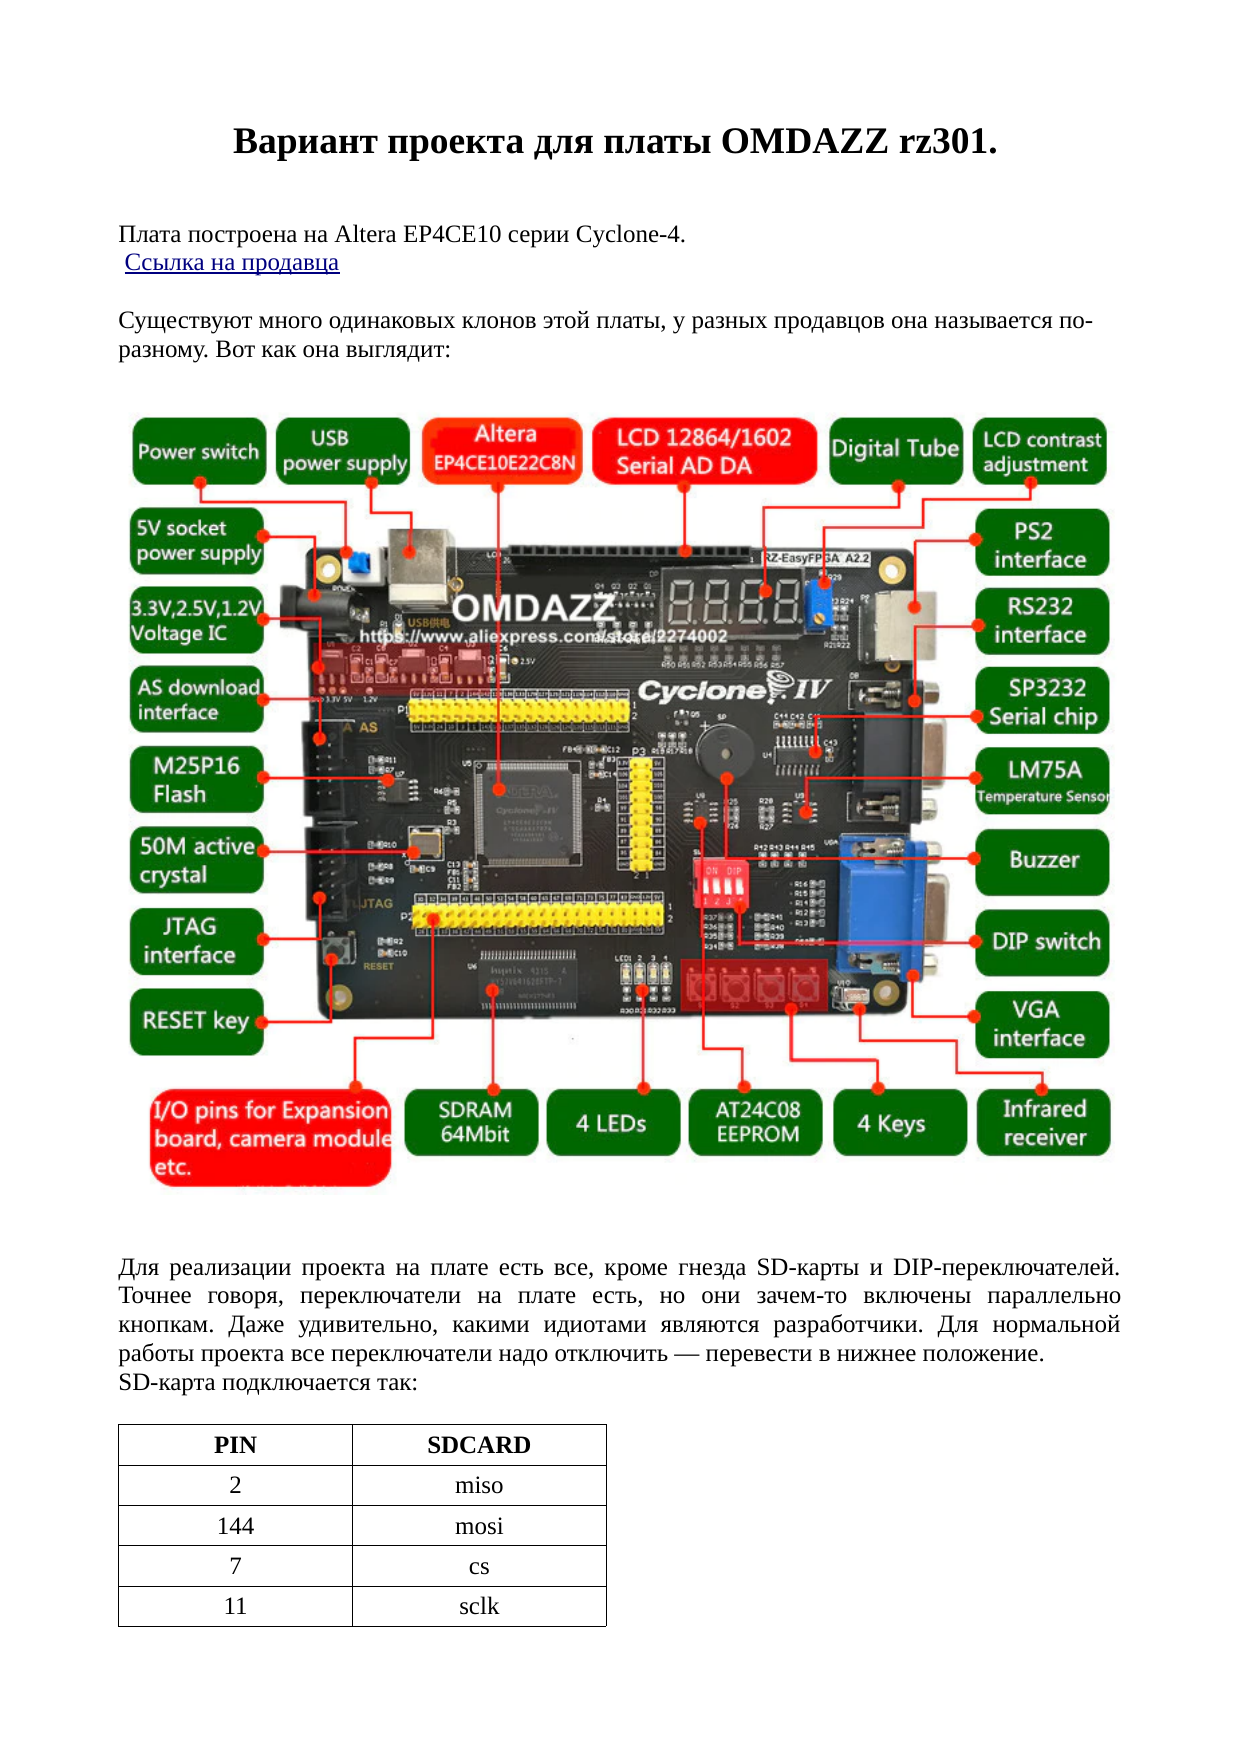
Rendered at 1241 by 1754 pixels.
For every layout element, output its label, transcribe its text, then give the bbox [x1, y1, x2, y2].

table_header SDCARD [353, 1425, 606, 1465]
text Плата построена на Altera EP4CE10 серии Cyclone-4. [118, 219, 1122, 247]
text Для реализации проекта на плате есть все, кроме гнезда SD-карты и DIP-переключателей. Точнее говоря, переключатели на плате есть, но они зачем-то включены параллельно кнопкам. Даже удивительно, какими идиотами являются разработчики. Для нормальной работы проекта все переключатели надо отключить — перевести в нижнее положение. [118, 1252, 1122, 1367]
table_header PIN [119, 1425, 352, 1465]
table_cell cs [353, 1546, 606, 1586]
table_cell mosi [353, 1506, 606, 1545]
text Вариант проекта для платы OMDAZZ rz301. [118, 118, 1122, 161]
table_cell 7 [119, 1546, 352, 1586]
table_cell 11 [119, 1587, 352, 1626]
text Ссылка на продавца [118, 247, 1122, 276]
text Существуют много одинаковых клонов этой платы, у разных продавцов она называется по-разному. Вот как она выглядит: [118, 305, 1122, 362]
picture [118, 391, 1123, 1195]
table_cell miso [353, 1466, 606, 1505]
table_cell sclk [353, 1587, 606, 1626]
table_cell 144 [119, 1506, 352, 1545]
text SD-карта подключается так: [118, 1367, 1122, 1396]
table_cell 2 [119, 1466, 352, 1505]
